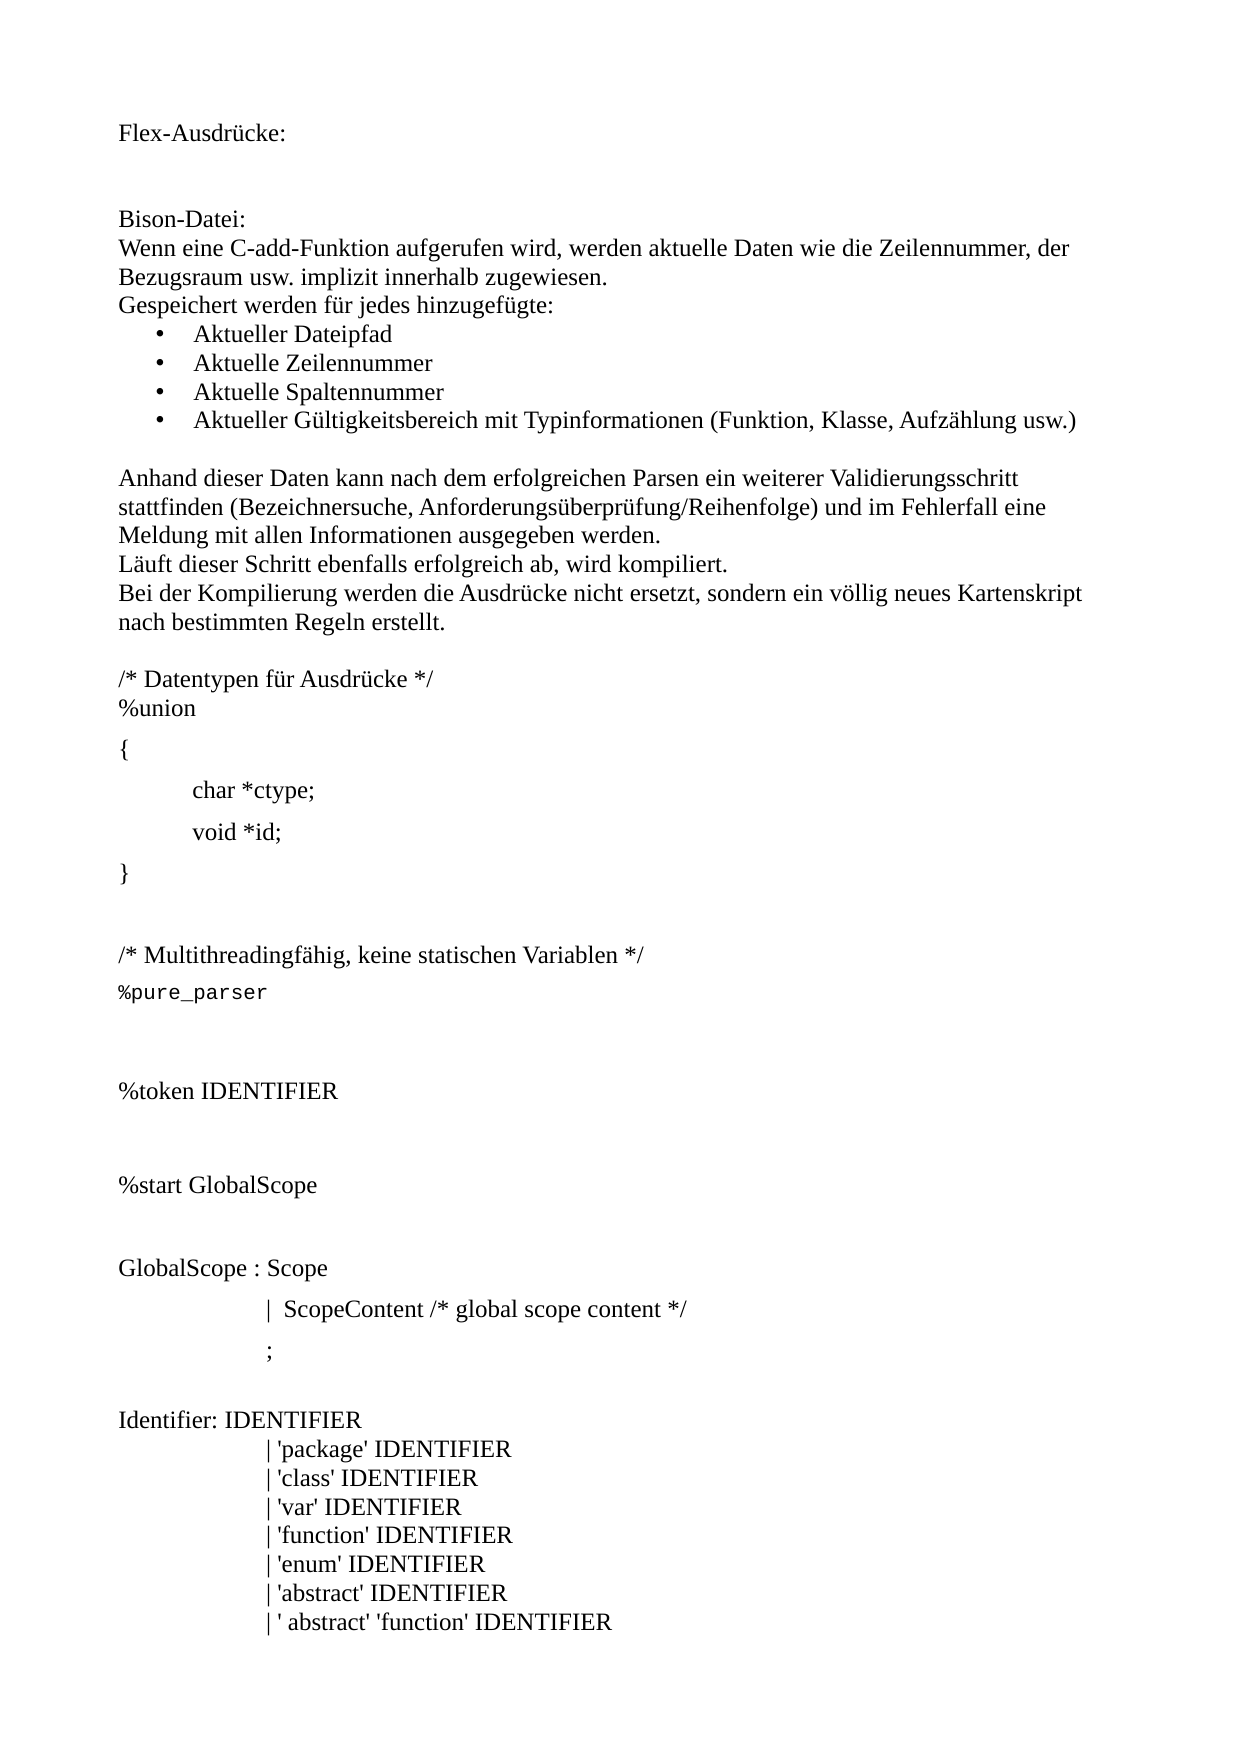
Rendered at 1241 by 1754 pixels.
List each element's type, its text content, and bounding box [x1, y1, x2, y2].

text void *id; [118, 817, 1122, 846]
text ; [118, 1336, 1122, 1364]
text /* Multithreadingfähig, keine statischen Variablen */ [118, 941, 1122, 969]
list Aktuelle Spaltennummer [156, 377, 1122, 406]
text Bei der Kompilierung werden die Ausdrücke nicht ersetzt, sondern ein völlig neues Kartenskript nach bestimmten Regeln erstellt. [118, 578, 1122, 636]
text GlobalScope : Scope [118, 1253, 1122, 1282]
text | 'var' IDENTIFIER [118, 1492, 1122, 1521]
text Identifier: IDENTIFIER [118, 1406, 1122, 1434]
text { [118, 734, 1122, 763]
text | 'abstract' IDENTIFIER [118, 1578, 1122, 1607]
text %token IDENTIFIER [118, 1076, 1122, 1105]
text | ' abstract' 'function' IDENTIFIER [118, 1607, 1122, 1636]
text Anhand dieser Daten kann nach dem erfolgreichen Parsen ein weiterer Validierungsschritt stattfinden (Bezeichnersuche, Anforderungsüberprüfung/Reihenfolge) und im Fehlerfall eine Meldung mit allen Informationen ausgegeben werden. [118, 463, 1122, 549]
text Bison-Datei: [118, 204, 1122, 233]
text | 'package' IDENTIFIER [118, 1434, 1122, 1463]
text | 'enum' IDENTIFIER [118, 1549, 1122, 1578]
text Läuft dieser Schritt ebenfalls erfolgreich ab, wird kompiliert. [118, 549, 1122, 578]
text | 'class' IDENTIFIER [118, 1463, 1122, 1492]
text | ScopeContent /* global scope content */ [118, 1294, 1122, 1323]
text %pure_parser [118, 982, 1122, 1006]
text Gespeichert werden für jedes hinzugefügte: [118, 291, 1122, 319]
text Flex-Ausdrücke: [118, 118, 1122, 147]
list Aktueller Gültigkeitsbereich mit Typinformationen (Funktion, Klasse, Aufzählung usw.) [156, 406, 1122, 434]
list Aktueller Dateipfad [156, 319, 1122, 348]
text char *ctype; [118, 776, 1122, 804]
text } [118, 858, 1122, 887]
text %union [118, 693, 1122, 722]
text %start GlobalScope [118, 1171, 1122, 1199]
text /* Datentypen für Ausdrücke */ [118, 664, 1122, 693]
list Aktuelle Zeilennummer [156, 348, 1122, 377]
text Wenn eine C-add-Funktion aufgerufen wird, werden aktuelle Daten wie die Zeilennummer, der Bezugsraum usw. implizit innerhalb zugewiesen. [118, 233, 1122, 291]
text | 'function' IDENTIFIER [118, 1521, 1122, 1549]
